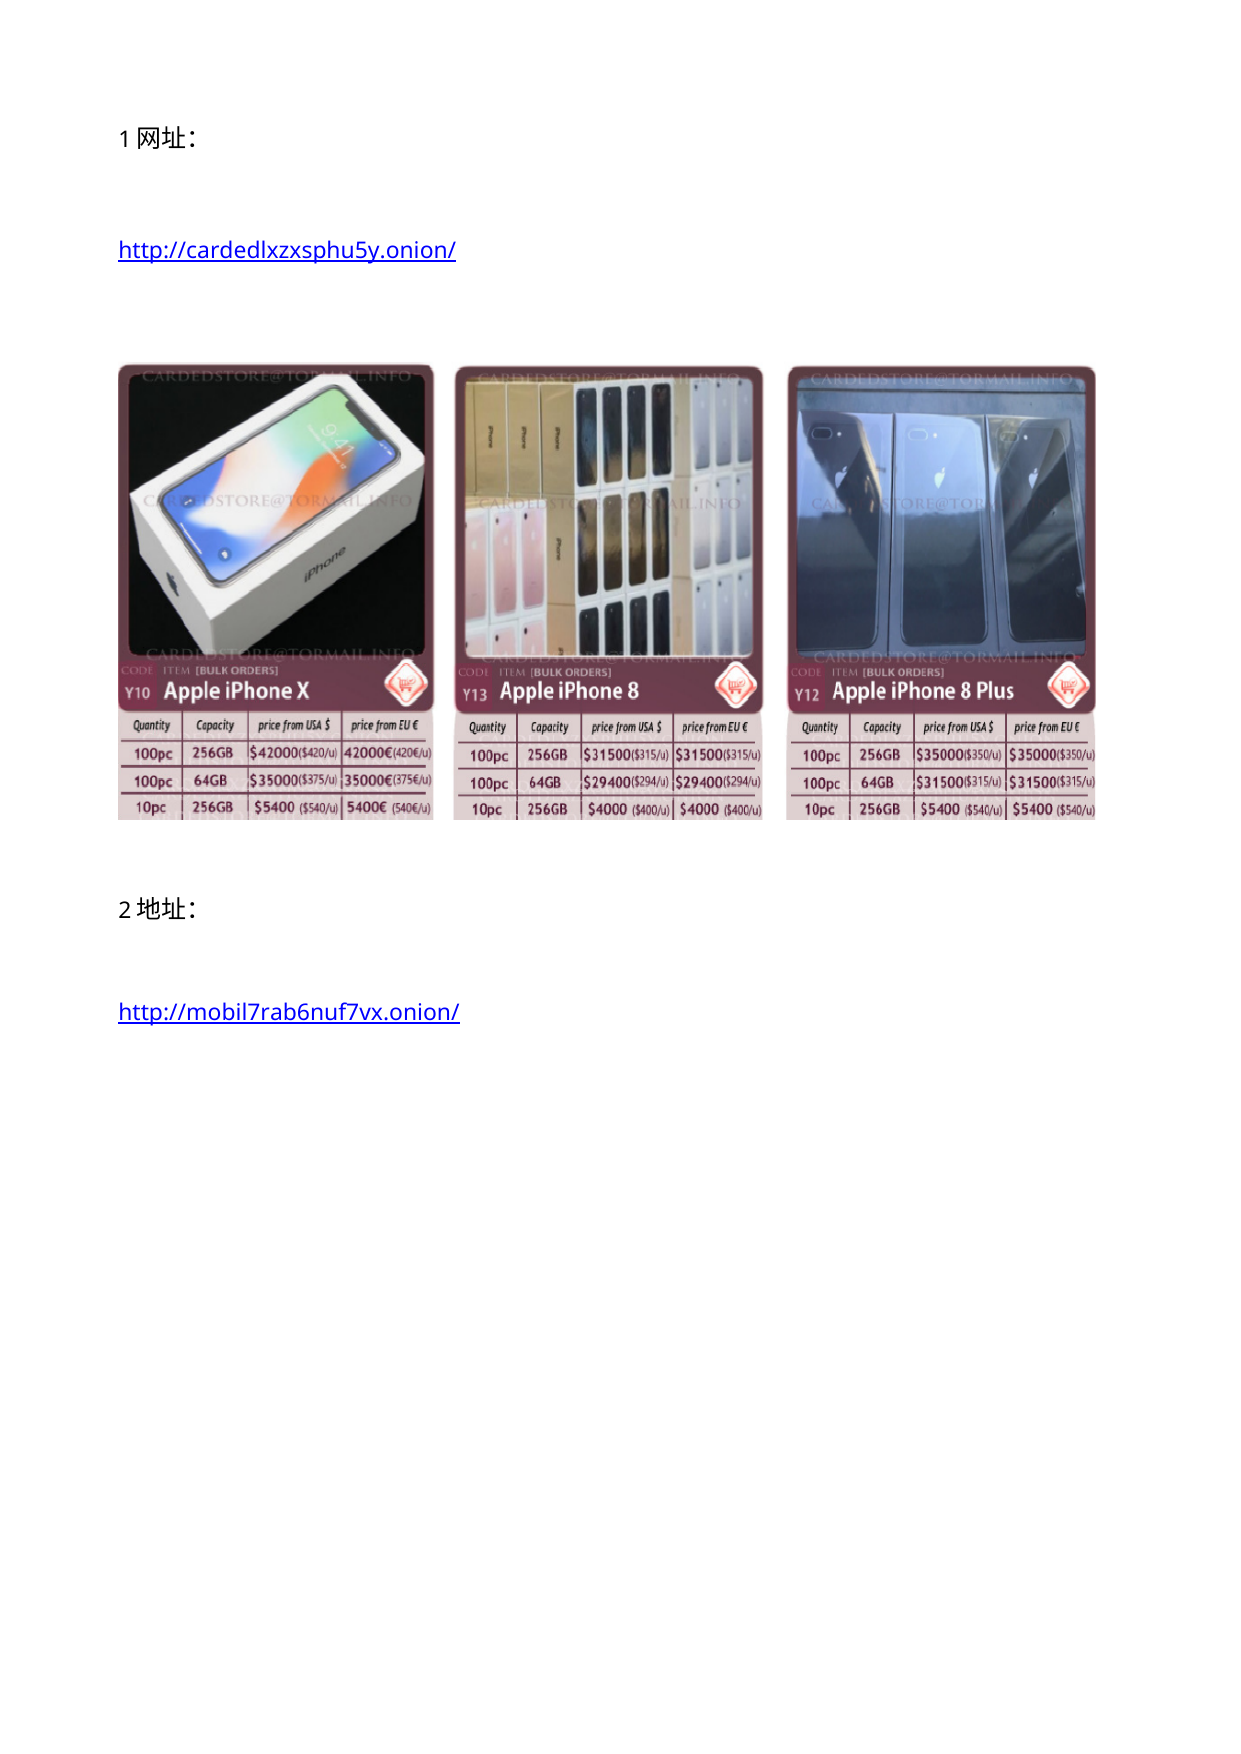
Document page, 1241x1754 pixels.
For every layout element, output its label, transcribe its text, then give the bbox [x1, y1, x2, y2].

text 2地址： [118, 890, 1122, 926]
text 1网址： [118, 118, 1122, 154]
text http://cardedlxzxsphu5y.onion/ [118, 234, 1122, 265]
text http://mobil7rab6nuf7vx.onion/ [118, 996, 1122, 1027]
